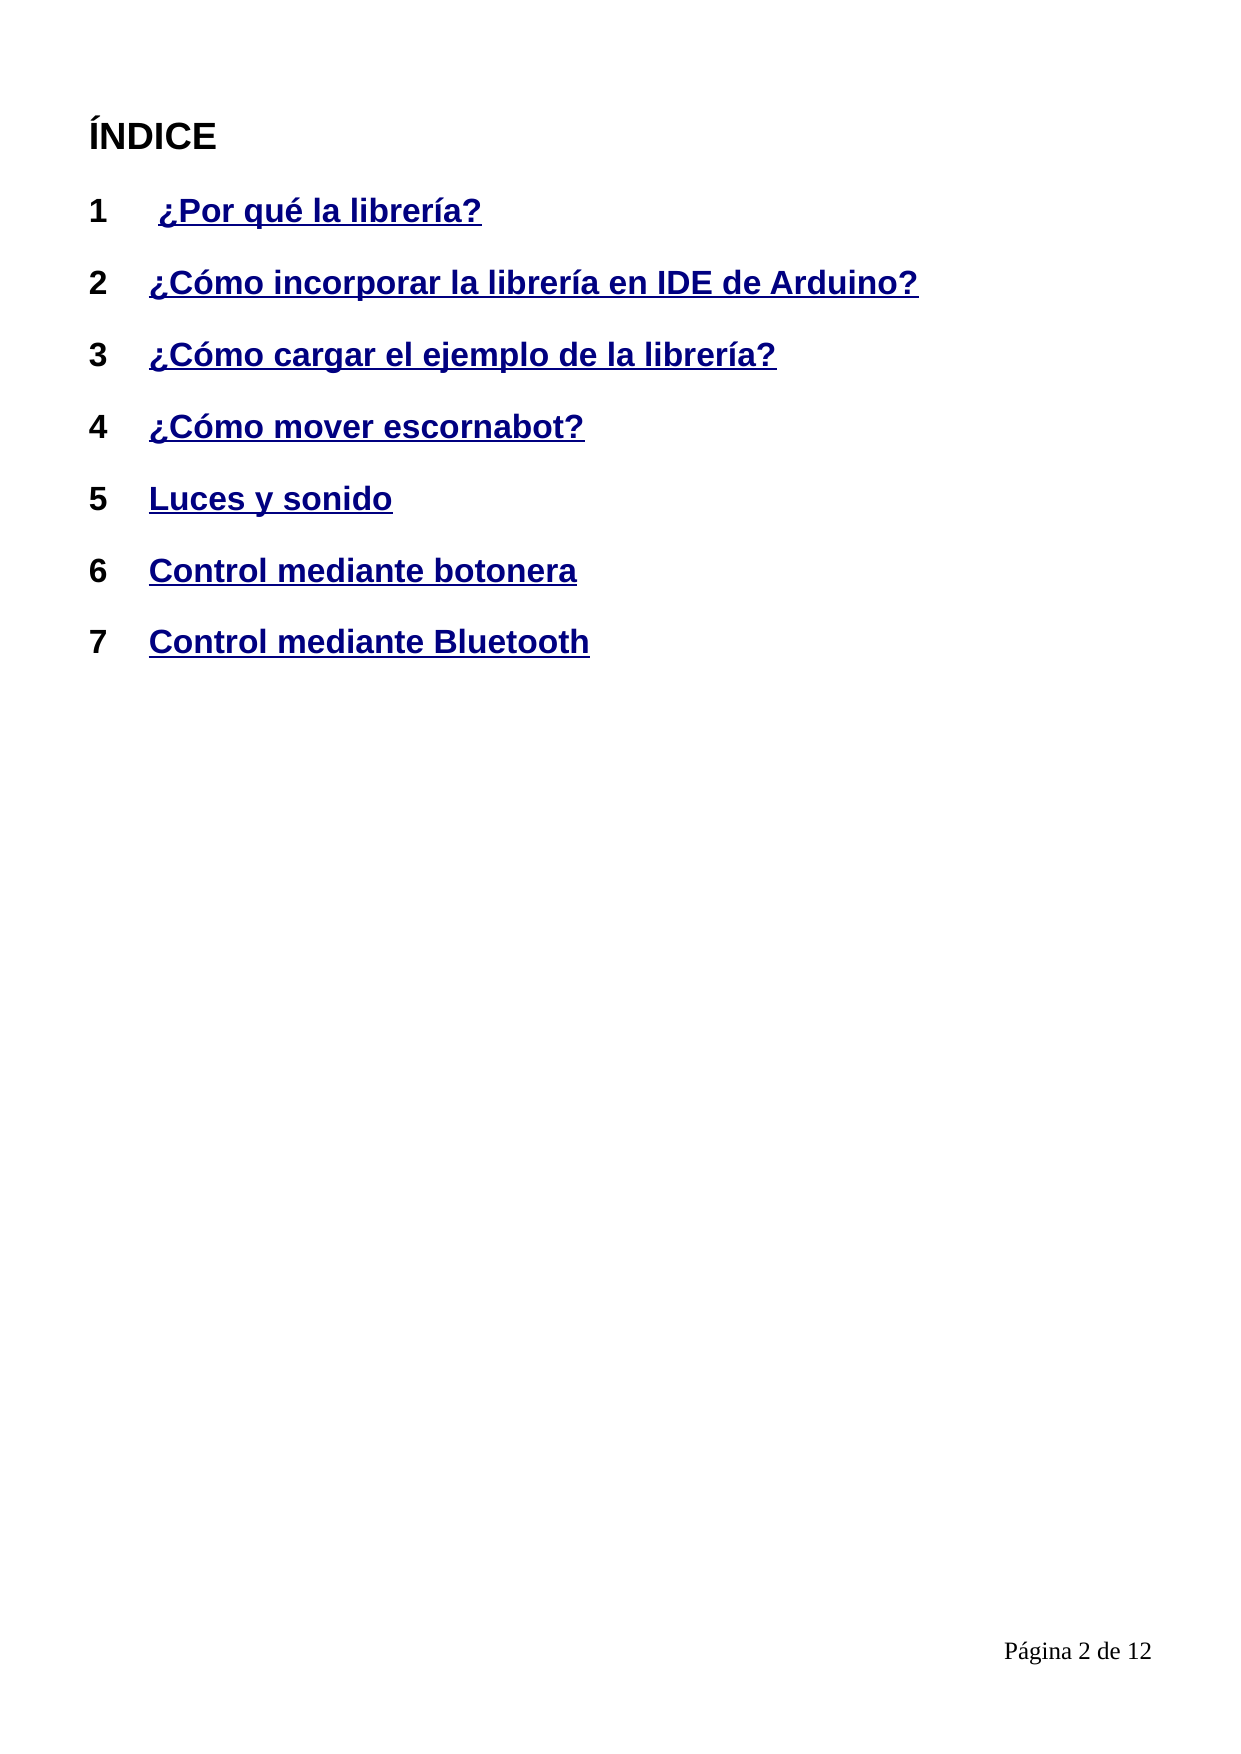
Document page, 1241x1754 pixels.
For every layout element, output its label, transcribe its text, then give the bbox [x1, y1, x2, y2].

subtitle Control mediante Bluetooth [88, 622, 1152, 661]
subtitle ¿Cómo cargar el ejemplo de la librería? [88, 334, 1152, 373]
subtitle Control mediante botonera [88, 550, 1152, 589]
subtitle ¿Cómo incorporar la librería en IDE de Arduino? [88, 262, 1152, 301]
subtitle ÍNDICE [88, 113, 1152, 157]
subtitle Luces y sonido [88, 478, 1152, 517]
subtitle ¿Cómo mover escornabot? [88, 406, 1152, 445]
subtitle ¿Por qué la librería? [88, 191, 1152, 229]
